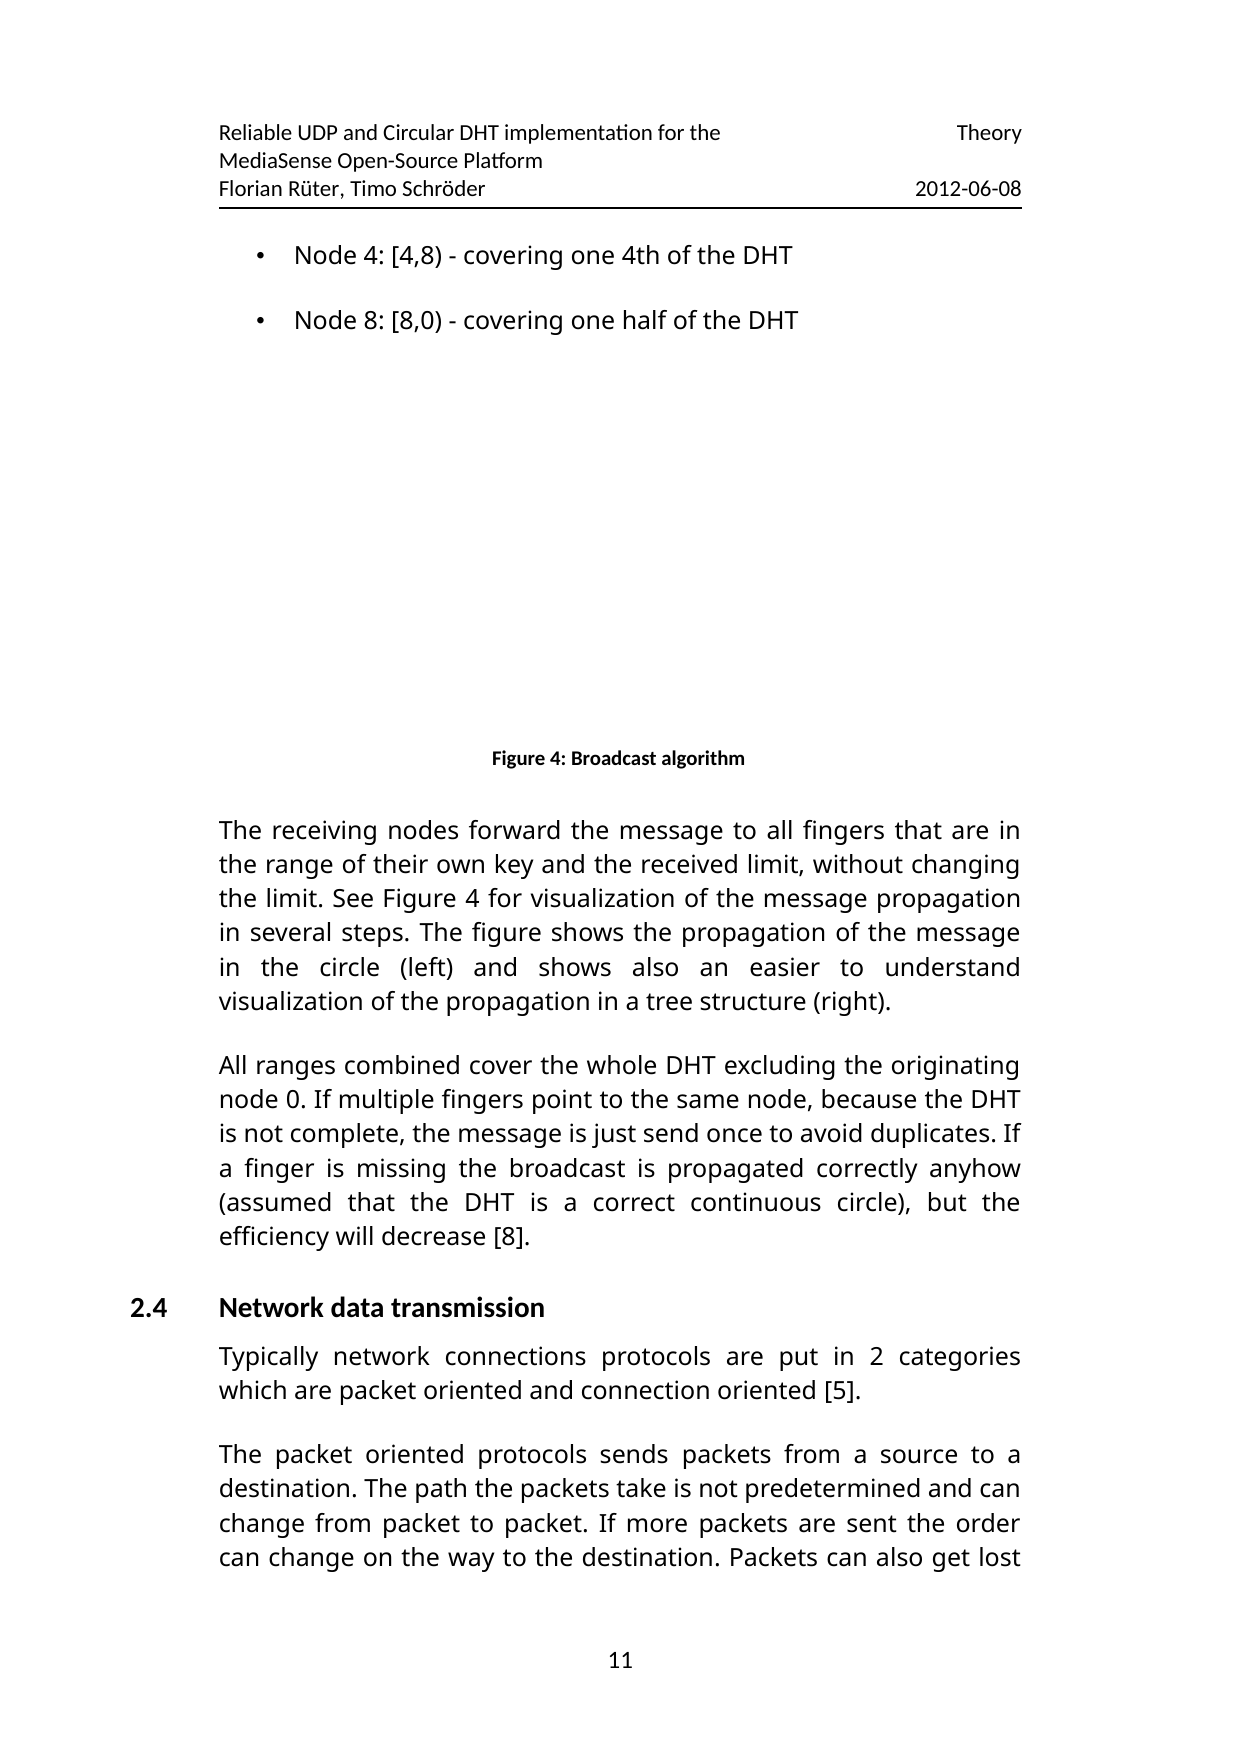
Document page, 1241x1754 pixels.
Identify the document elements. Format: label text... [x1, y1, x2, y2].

subtitle Network data transmission [130, 1289, 1022, 1325]
text All ranges combined cover the whole DHT excluding the originating node 0. If multiple fingers point to the same node, because the DHT is not complete, the message is just send once to avoid duplicates. If a finger is missing the broadcast is propagated correctly anyhow (assumed that the DHT is a correct continuous circle), but the efficiency will decrease [8]. [218, 1048, 1022, 1252]
text Typically network connections protocols are put in 2 categories which are packet oriented and connection oriented [5]. [218, 1338, 1022, 1406]
text Figure : Broadcast algorithm [218, 680, 1019, 771]
list Node 8: [8,0) - covering one half of the DHT [256, 303, 1022, 337]
text The receiving nodes forward the message to all fingers that are in the range of their own key and the received limit, without changing the limit. See Figure for visualization of the message propagation in several steps. The figure shows the propagation of the message in the circle (left) and shows also an easier to understand visualization of the propagation in a tree structure (right). [218, 813, 1022, 1017]
list Node 4: [4,8) - covering one 4th of the DHT [256, 238, 1022, 272]
text The packet oriented protocols sends packets from a source to a destination. The path the packets take is not predetermined and can change from packet to packet. If more packets are sent the order can change on the way to the destination. Packets can also get lost [218, 1437, 1022, 1573]
